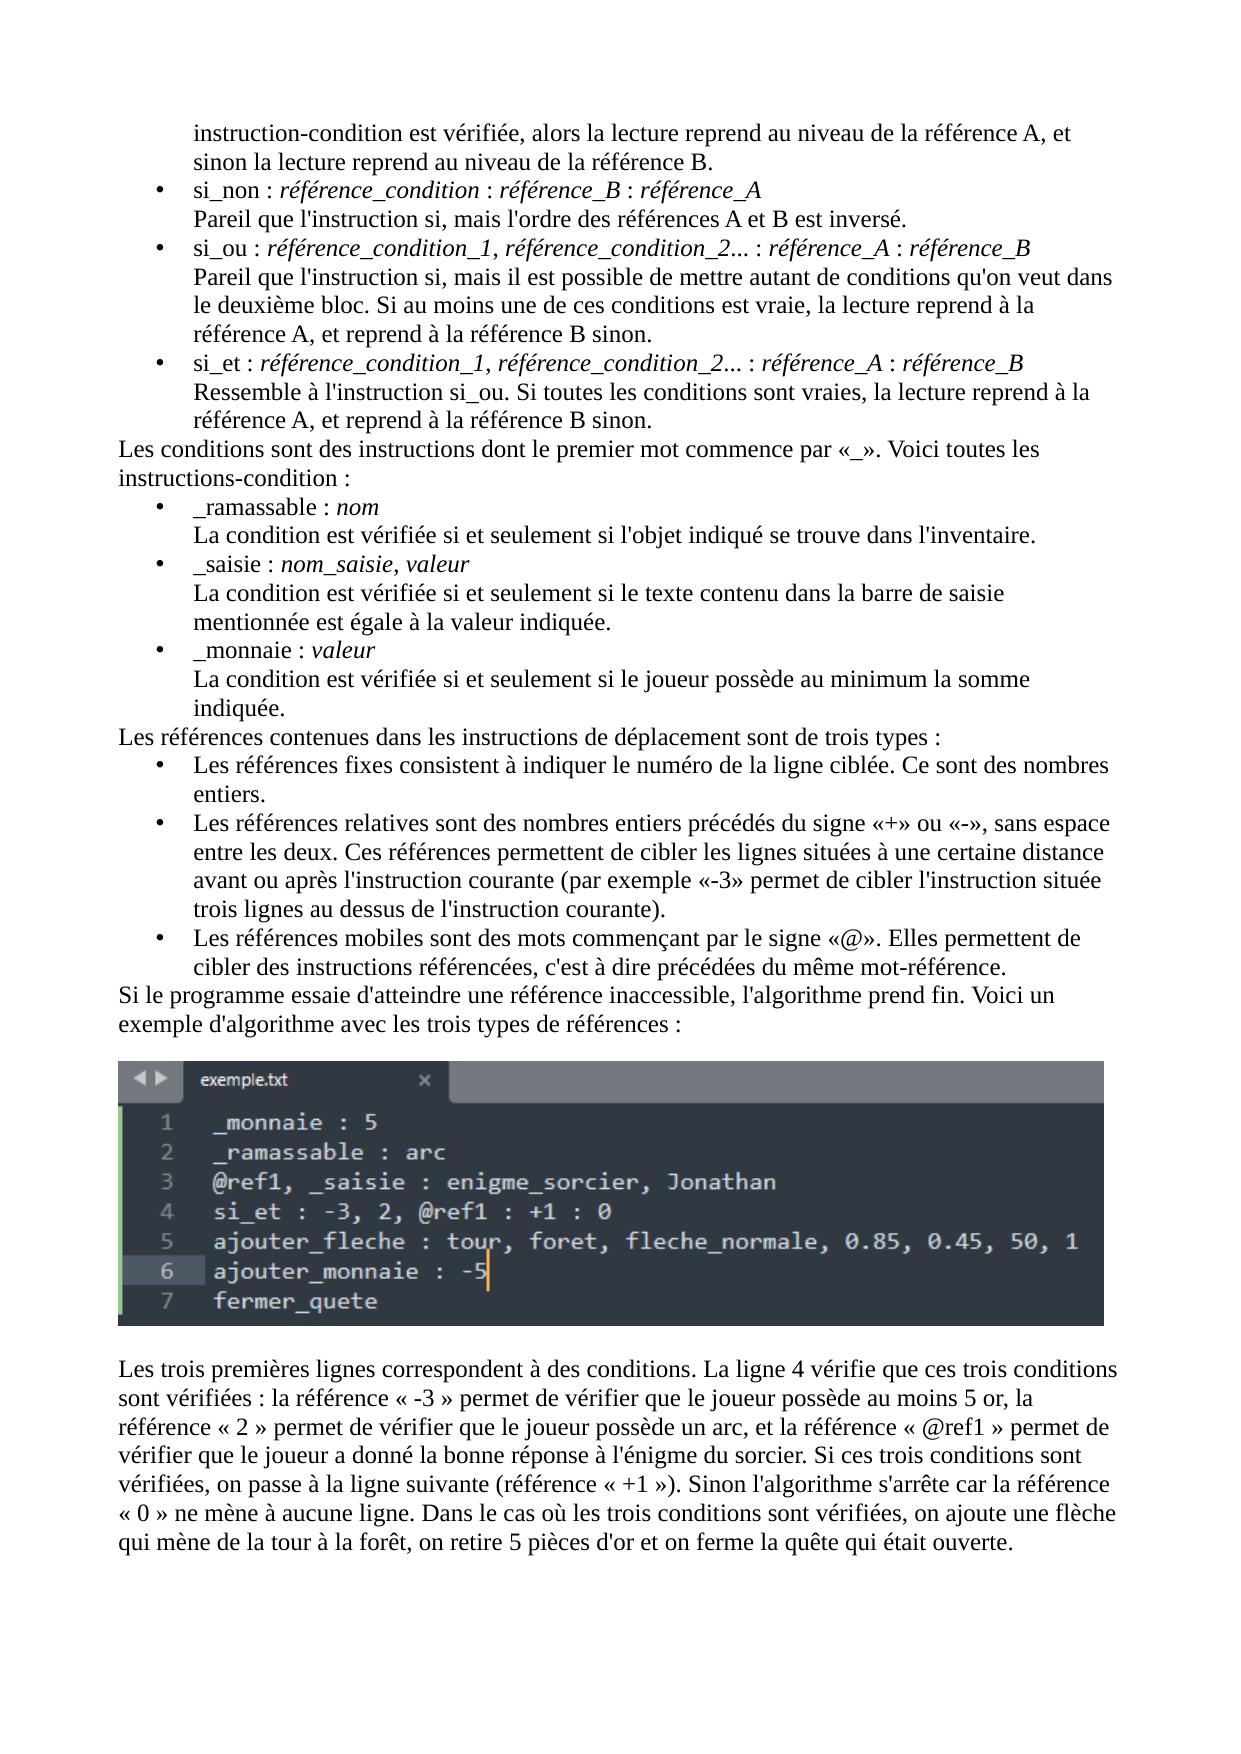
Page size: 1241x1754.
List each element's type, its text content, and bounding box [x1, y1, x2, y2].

text Les conditions sont des instructions dont le premier mot commence par «_». Voici toutes les instructions-condition : [118, 434, 1122, 492]
text Les références contenues dans les instructions de déplacement sont de trois types : [118, 722, 1122, 751]
list Les références relatives sont des nombres entiers précédés du signe «+» ou «-», sans espace entre les deux. Ces références permettent de cibler les lignes situées à une certaine distance avant ou après l'instruction courante (par exemple «-3» permet de cibler l'instruction située trois lignes au dessus de l'instruction courante). [156, 808, 1122, 923]
list instruction-condition est vérifiée, alors la lecture reprend au niveau de la référence A, et sinon la lecture reprend au niveau de la référence B. [156, 118, 1122, 176]
picture [118, 1061, 1104, 1326]
list _saisie : nom_saisie, valeur La condition est vérifiée si et seulement si le texte contenu dans la barre de saisie mentionnée est égale à la valeur indiquée. [156, 549, 1122, 636]
list _monnaie : valeur La condition est vérifiée si et seulement si le joueur possède au minimum la somme indiquée. [156, 636, 1122, 722]
text Si le programme essaie d'atteindre une référence inaccessible, l'algorithme prend fin. Voici un exemple d'algorithme avec les trois types de références : [118, 981, 1122, 1038]
list si_non : référence_condition : référence_B : référence_A Pareil que l'instruction si, mais l'ordre des références A et B est inversé. [156, 176, 1122, 233]
list Les références mobiles sont des mots commençant par le signe «@». Elles permettent de cibler des instructions référencées, c'est à dire précédées du même mot-référence. [156, 923, 1122, 981]
list _ramassable : nom La condition est vérifiée si et seulement si l'objet indiqué se trouve dans l'inventaire. [156, 492, 1122, 549]
text Les trois premières lignes correspondent à des conditions. La ligne 4 vérifie que ces trois conditions sont vérifiées : la référence « -3 » permet de vérifier que le joueur possède au moins 5 or, la référence « 2 » permet de vérifier que le joueur possède un arc, et la référence « @ref1 » permet de vérifier que le joueur a donné la bonne réponse à l'énigme du sorcier. Si ces trois conditions sont vérifiées, on passe à la ligne suivante (référence « +1 »). Sinon l'algorithme s'arrête car la référence « 0 » ne mène à aucune ligne. Dans le cas où les trois conditions sont vérifiées, on ajoute une flèche qui mène de la tour à la forêt, on retire 5 pièces d'or et on ferme la quête qui était ouverte. [118, 1354, 1122, 1556]
list Les références fixes consistent à indiquer le numéro de la ligne ciblée. Ce sont des nombres entiers. [156, 751, 1122, 808]
list si_et : référence_condition_1, référence_condition_2... : référence_A : référence_B Ressemble à l'instruction si_ou. Si toutes les conditions sont vraies, la lecture reprend à la référence A, et reprend à la référence B sinon. [156, 348, 1122, 434]
list si_ou : référence_condition_1, référence_condition_2... : référence_A : référence_B Pareil que l'instruction si, mais il est possible de mettre autant de conditions qu'on veut dans le deuxième bloc. Si au moins une de ces conditions est vraie, la lecture reprend à la référence A, et reprend à la référence B sinon. [156, 233, 1122, 348]
